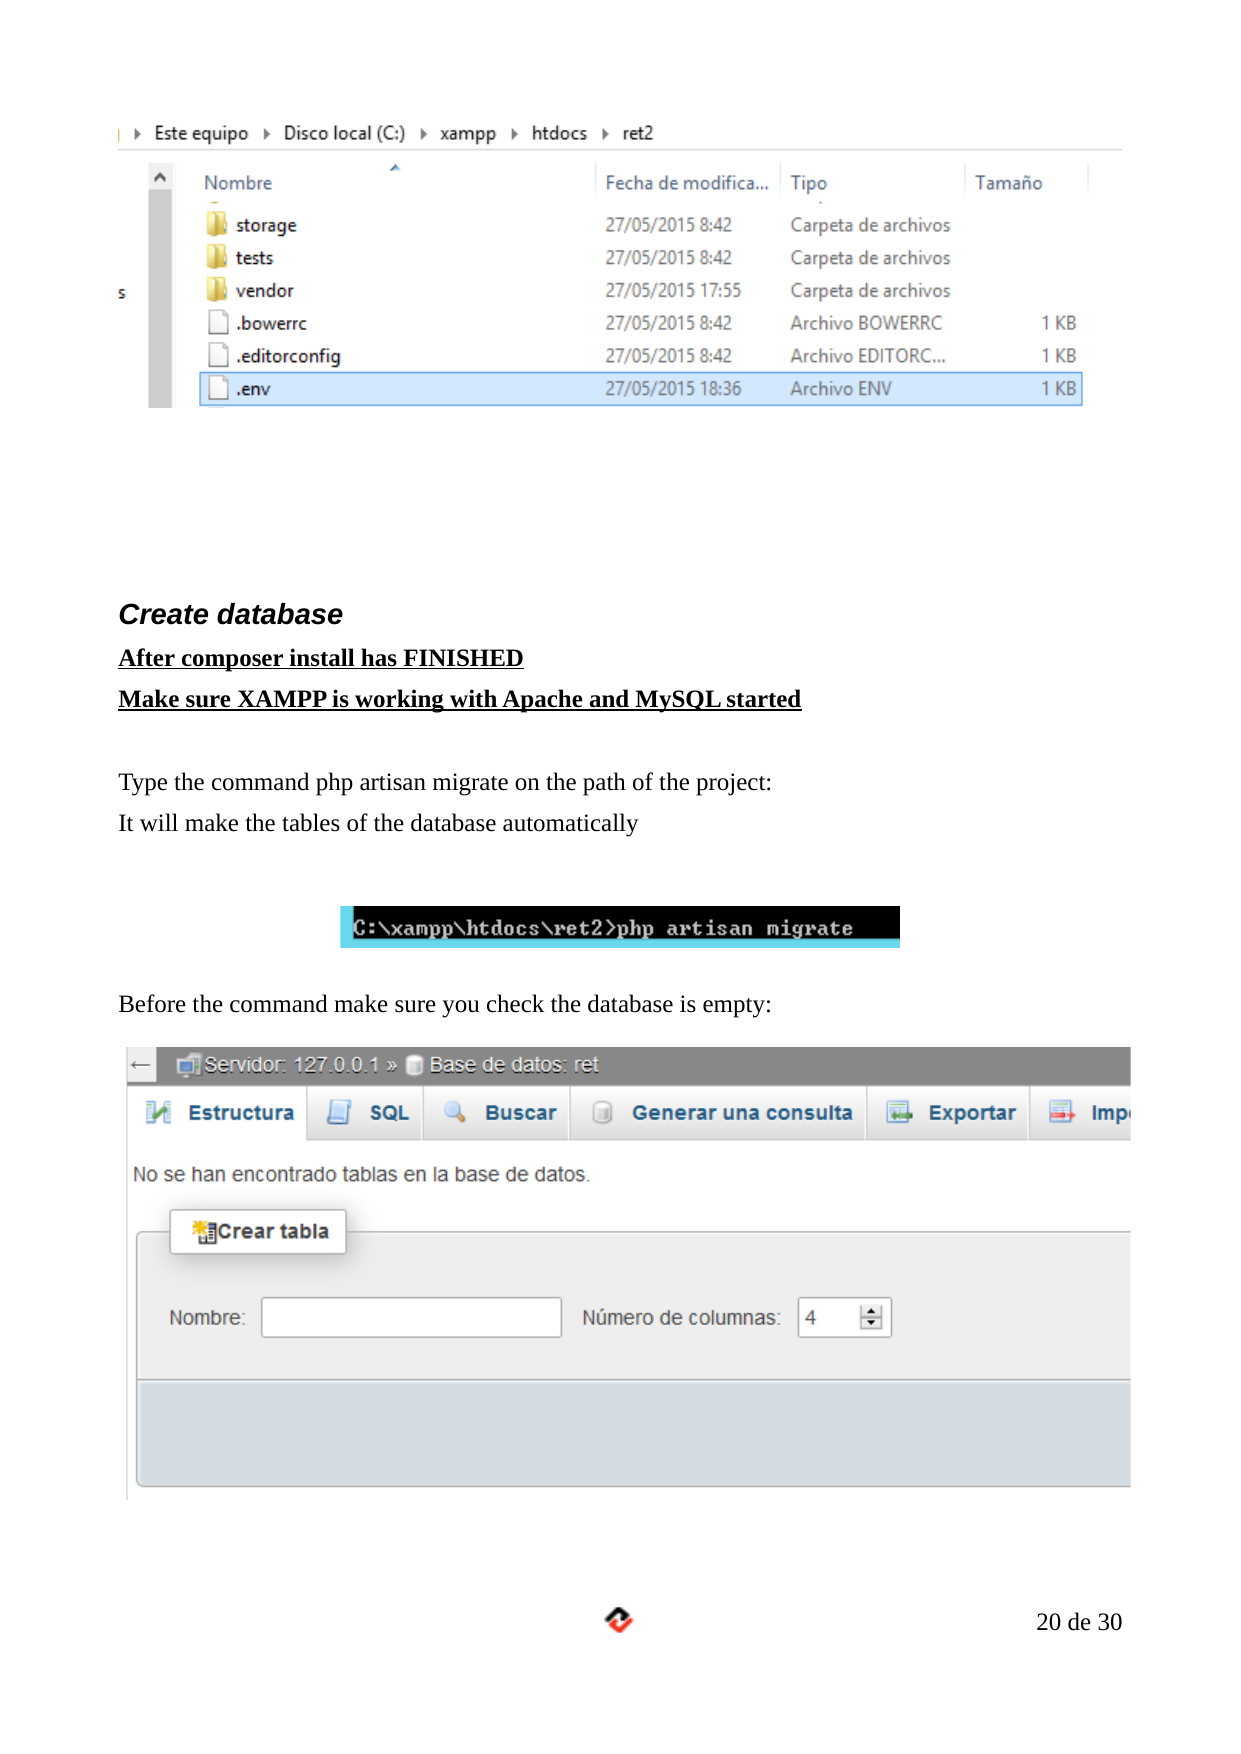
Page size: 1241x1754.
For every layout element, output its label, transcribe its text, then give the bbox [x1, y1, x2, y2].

text Make sure XAMPP is working with Apache and MySQL started [118, 684, 1122, 713]
text After composer install has FINISHED [118, 643, 1122, 672]
text It will make the tables of the database automatically [118, 808, 1122, 894]
subtitle Create database [118, 597, 1122, 631]
text Type the command php artisan migrate on the path of the project: [118, 767, 1122, 796]
text Before the command make sure you check the database is empty: [118, 989, 1122, 1018]
